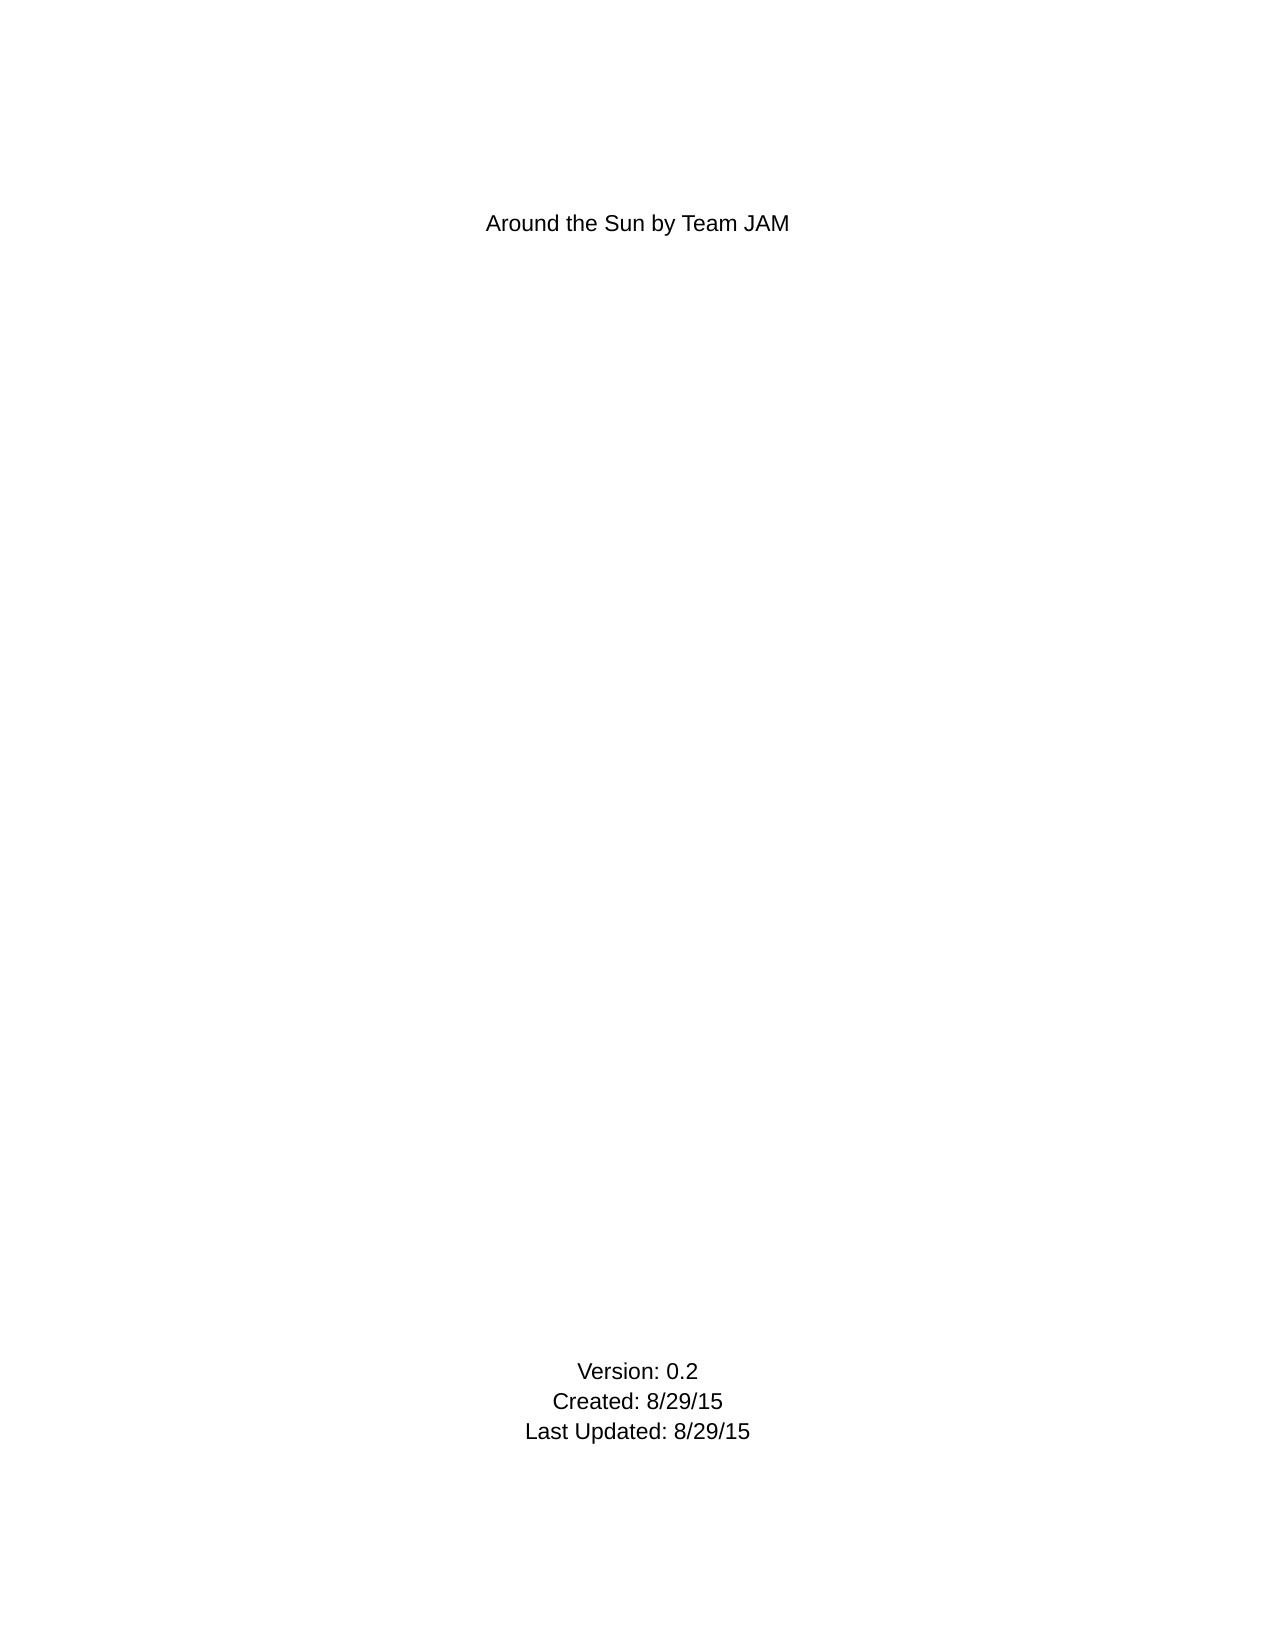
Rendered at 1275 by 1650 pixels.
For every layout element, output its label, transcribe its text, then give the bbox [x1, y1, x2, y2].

text Last Updated: 8/29/15 [150, 1418, 1125, 1444]
text Version: 0.2 [150, 1358, 1125, 1384]
text Around the Sun by Team JAM [150, 210, 1125, 236]
text Created: 8/29/15 [150, 1388, 1125, 1414]
